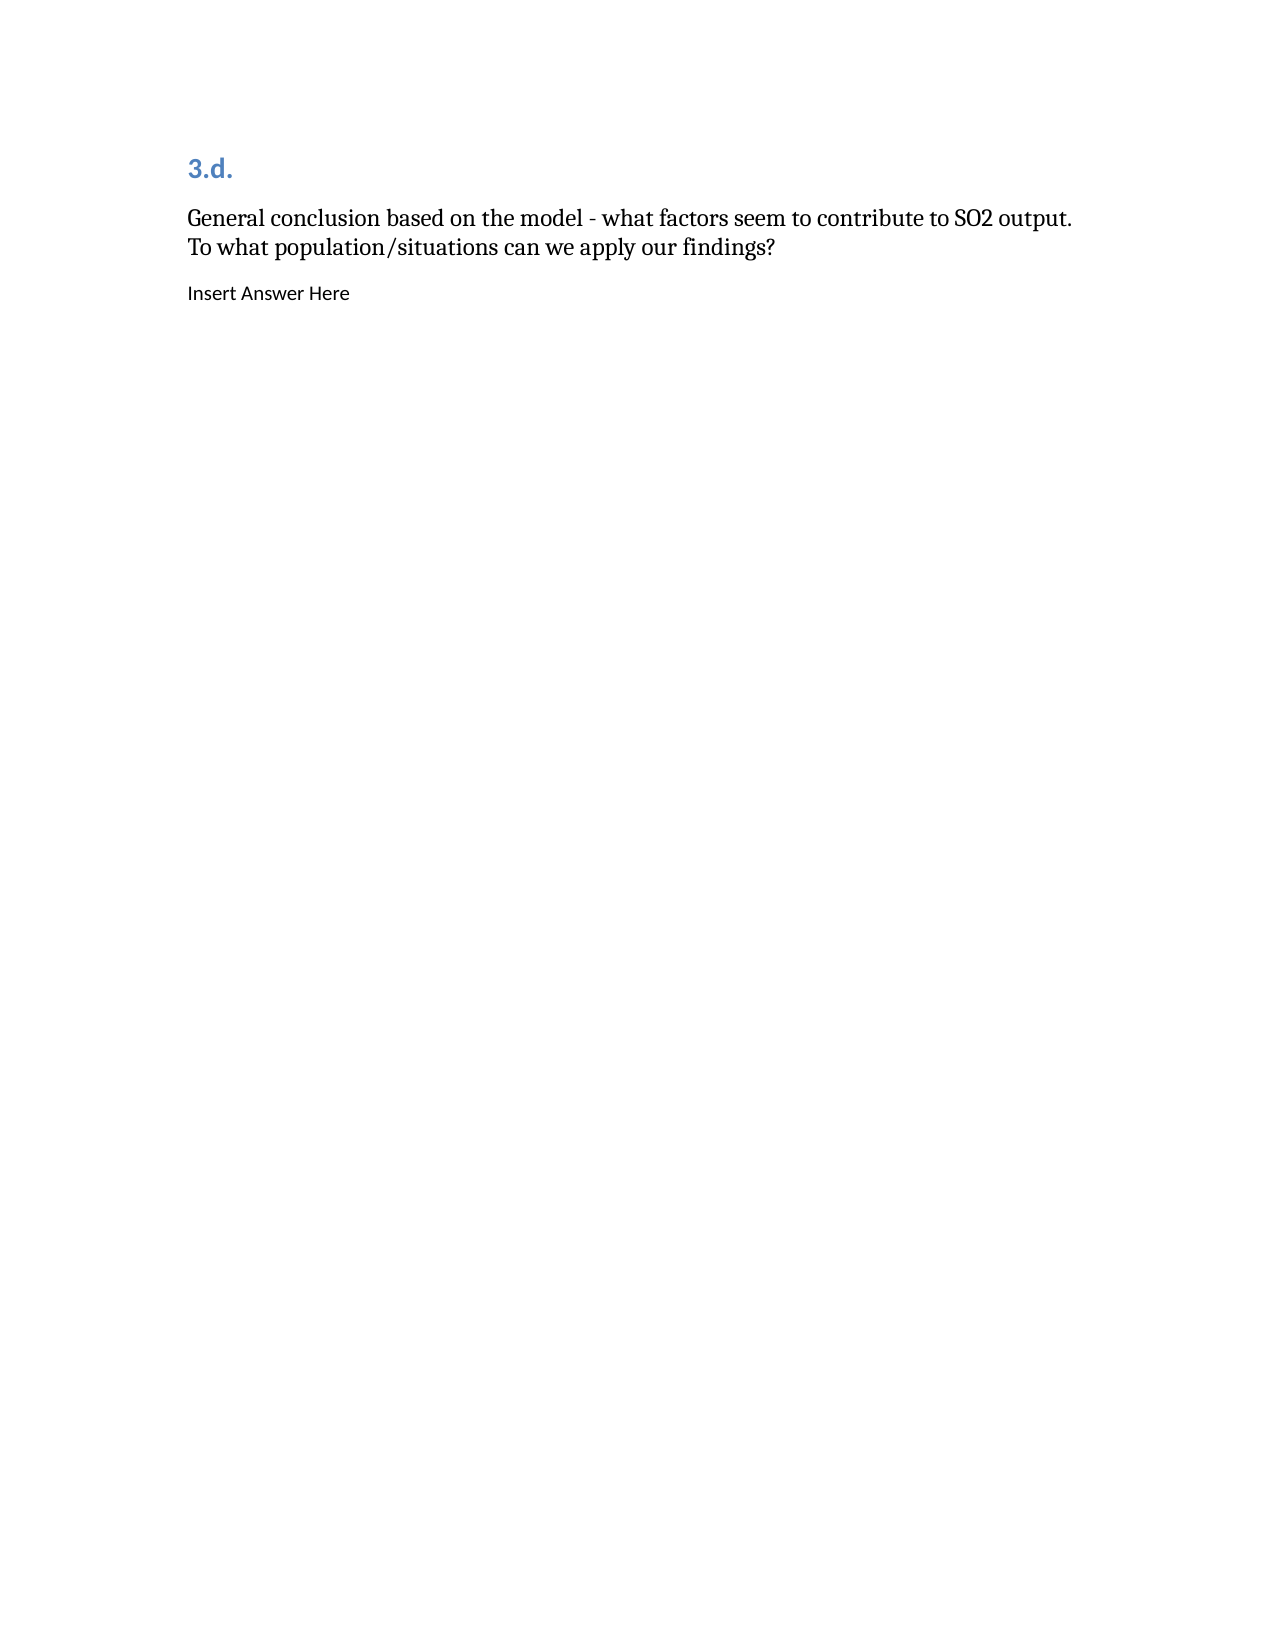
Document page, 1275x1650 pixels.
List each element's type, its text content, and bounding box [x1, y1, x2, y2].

text Insert Answer Here [187, 281, 1087, 306]
subtitle 3.d. [187, 150, 1087, 186]
text General conclusion based on the model - what factors seem to contribute to SO2 output. To what population/situations can we apply our findings? [187, 204, 1087, 262]
